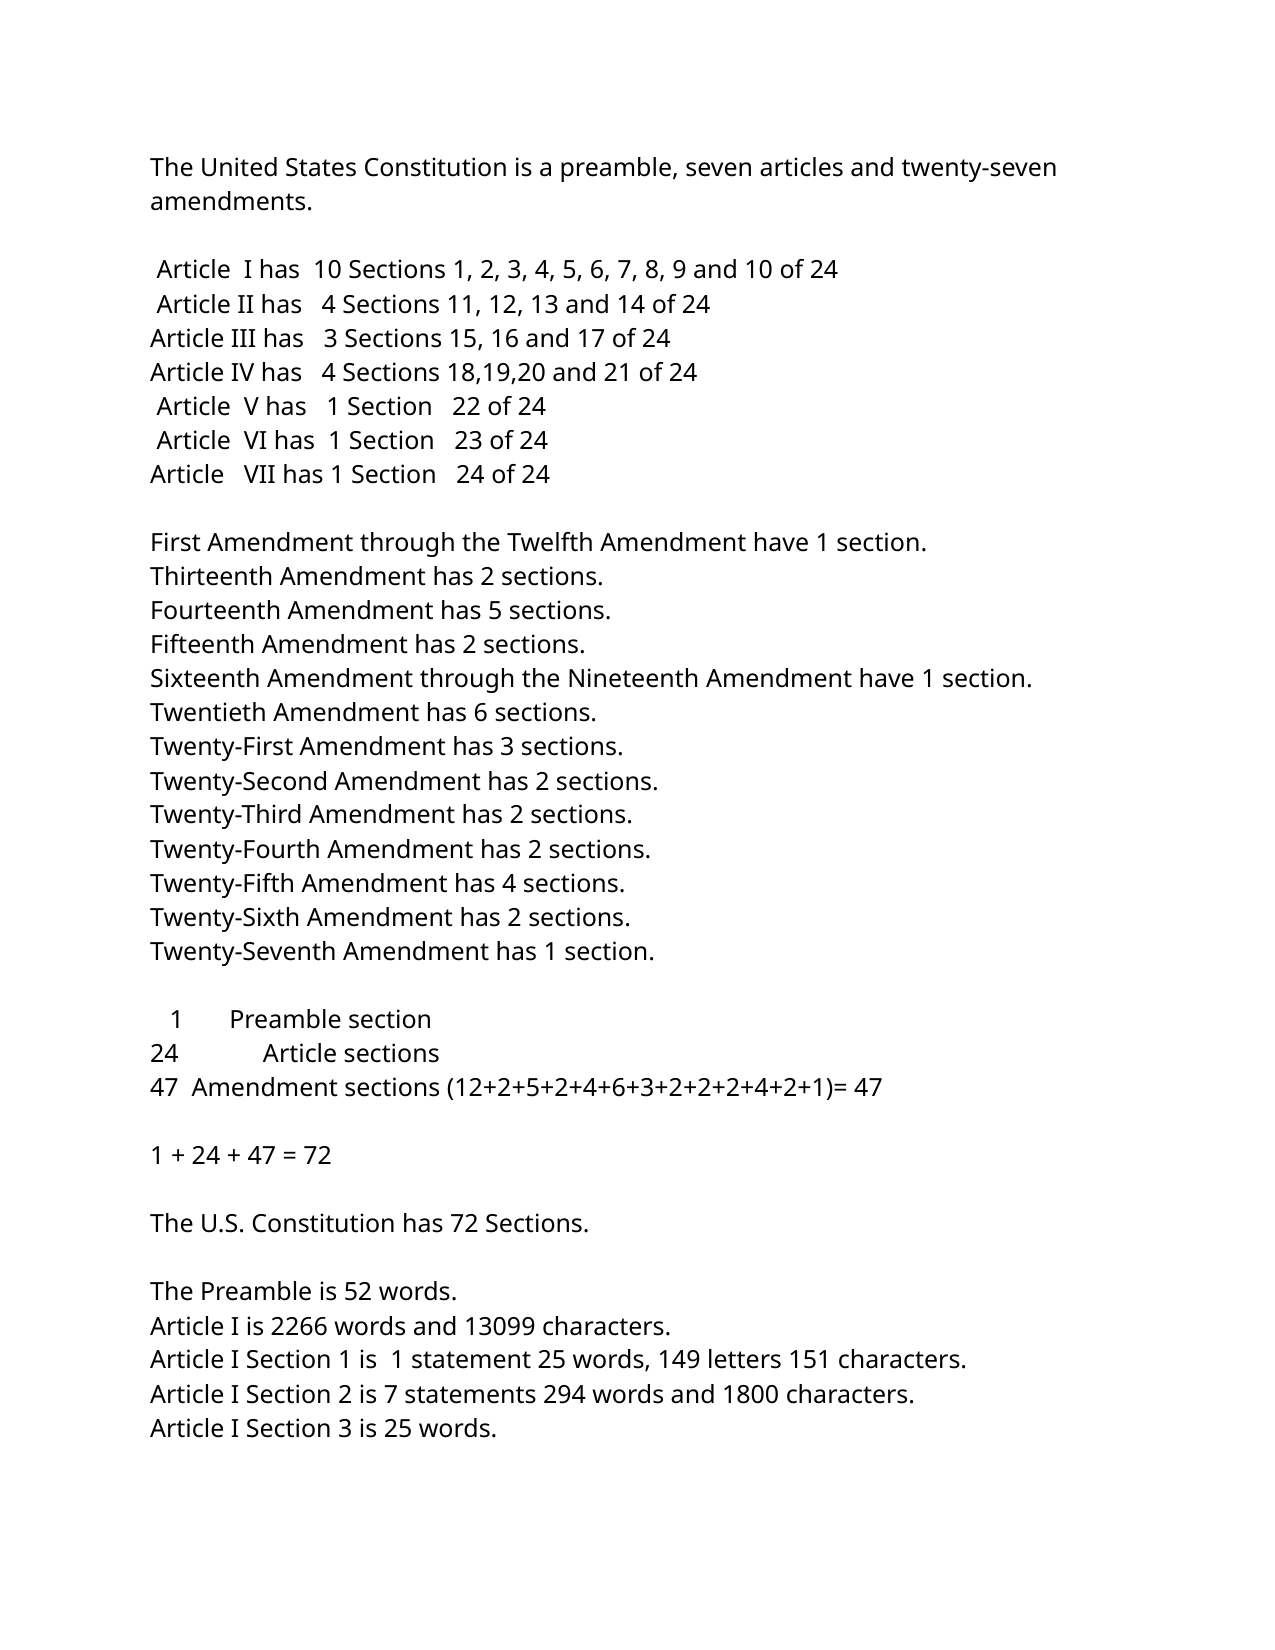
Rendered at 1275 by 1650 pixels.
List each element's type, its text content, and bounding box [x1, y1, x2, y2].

text Twenty-Fourth Amendment has 2 sections. [150, 831, 1125, 865]
text Sixteenth Amendment through the Nineteenth Amendment have 1 section. [150, 661, 1125, 695]
text 47 Amendment sections (12+2+5+2+4+6+3+2+2+2+4+2+1)= 47 [150, 1070, 1125, 1104]
text Twenty-Fifth Amendment has 4 sections. [150, 865, 1125, 899]
text Twenty-Third Amendment has 2 sections. [150, 797, 1125, 831]
text Thirteenth Amendment has 2 sections. [150, 559, 1125, 593]
text Twenty-Second Amendment has 2 sections. [150, 763, 1125, 797]
text Article II has 4 Sections 11, 12, 13 and 14 of 24 [150, 286, 1125, 320]
text 24 Article sections [150, 1036, 1125, 1070]
text Article V has 1 Section 22 of 24 [150, 388, 1125, 422]
text Article III has 3 Sections 15, 16 and 17 of 24 [150, 320, 1125, 354]
text Article IV has 4 Sections 18,19,20 and 21 of 24 [150, 354, 1125, 388]
text 1 + 24 + 47 = 72 [150, 1138, 1125, 1172]
text Article VII has 1 Section 24 of 24 [150, 457, 1125, 491]
text 1 Preamble section [150, 1002, 1125, 1036]
text Article VI has 1 Section 23 of 24 [150, 422, 1125, 457]
text Article I has 10 Sections 1, 2, 3, 4, 5, 6, 7, 8, 9 and 10 of 24 [150, 252, 1125, 286]
text Fourteenth Amendment has 5 sections. [150, 593, 1125, 627]
text Twenty-Seventh Amendment has 1 section. [150, 933, 1125, 967]
text Twentieth Amendment has 6 sections. [150, 695, 1125, 729]
text Twenty-First Amendment has 3 sections. [150, 729, 1125, 763]
text The United States Constitution is a preamble, seven articles and twenty-seven amendments. [150, 150, 1125, 218]
text Article I Section 3 is 25 words. [150, 1410, 1125, 1444]
text Article I Section 1 is 1 statement 25 words, 149 letters 151 characters. [150, 1342, 1125, 1376]
text Article I Section 2 is 7 statements 294 words and 1800 characters. [150, 1376, 1125, 1410]
text The U.S. Constitution has 72 Sections. [150, 1206, 1125, 1240]
text Article I is 2266 words and 13099 characters. [150, 1308, 1125, 1342]
text First Amendment through the Twelfth Amendment have 1 section. [150, 525, 1125, 559]
text Fifteenth Amendment has 2 sections. [150, 627, 1125, 661]
text Twenty-Sixth Amendment has 2 sections. [150, 899, 1125, 933]
text The Preamble is 52 words. [150, 1274, 1125, 1308]
